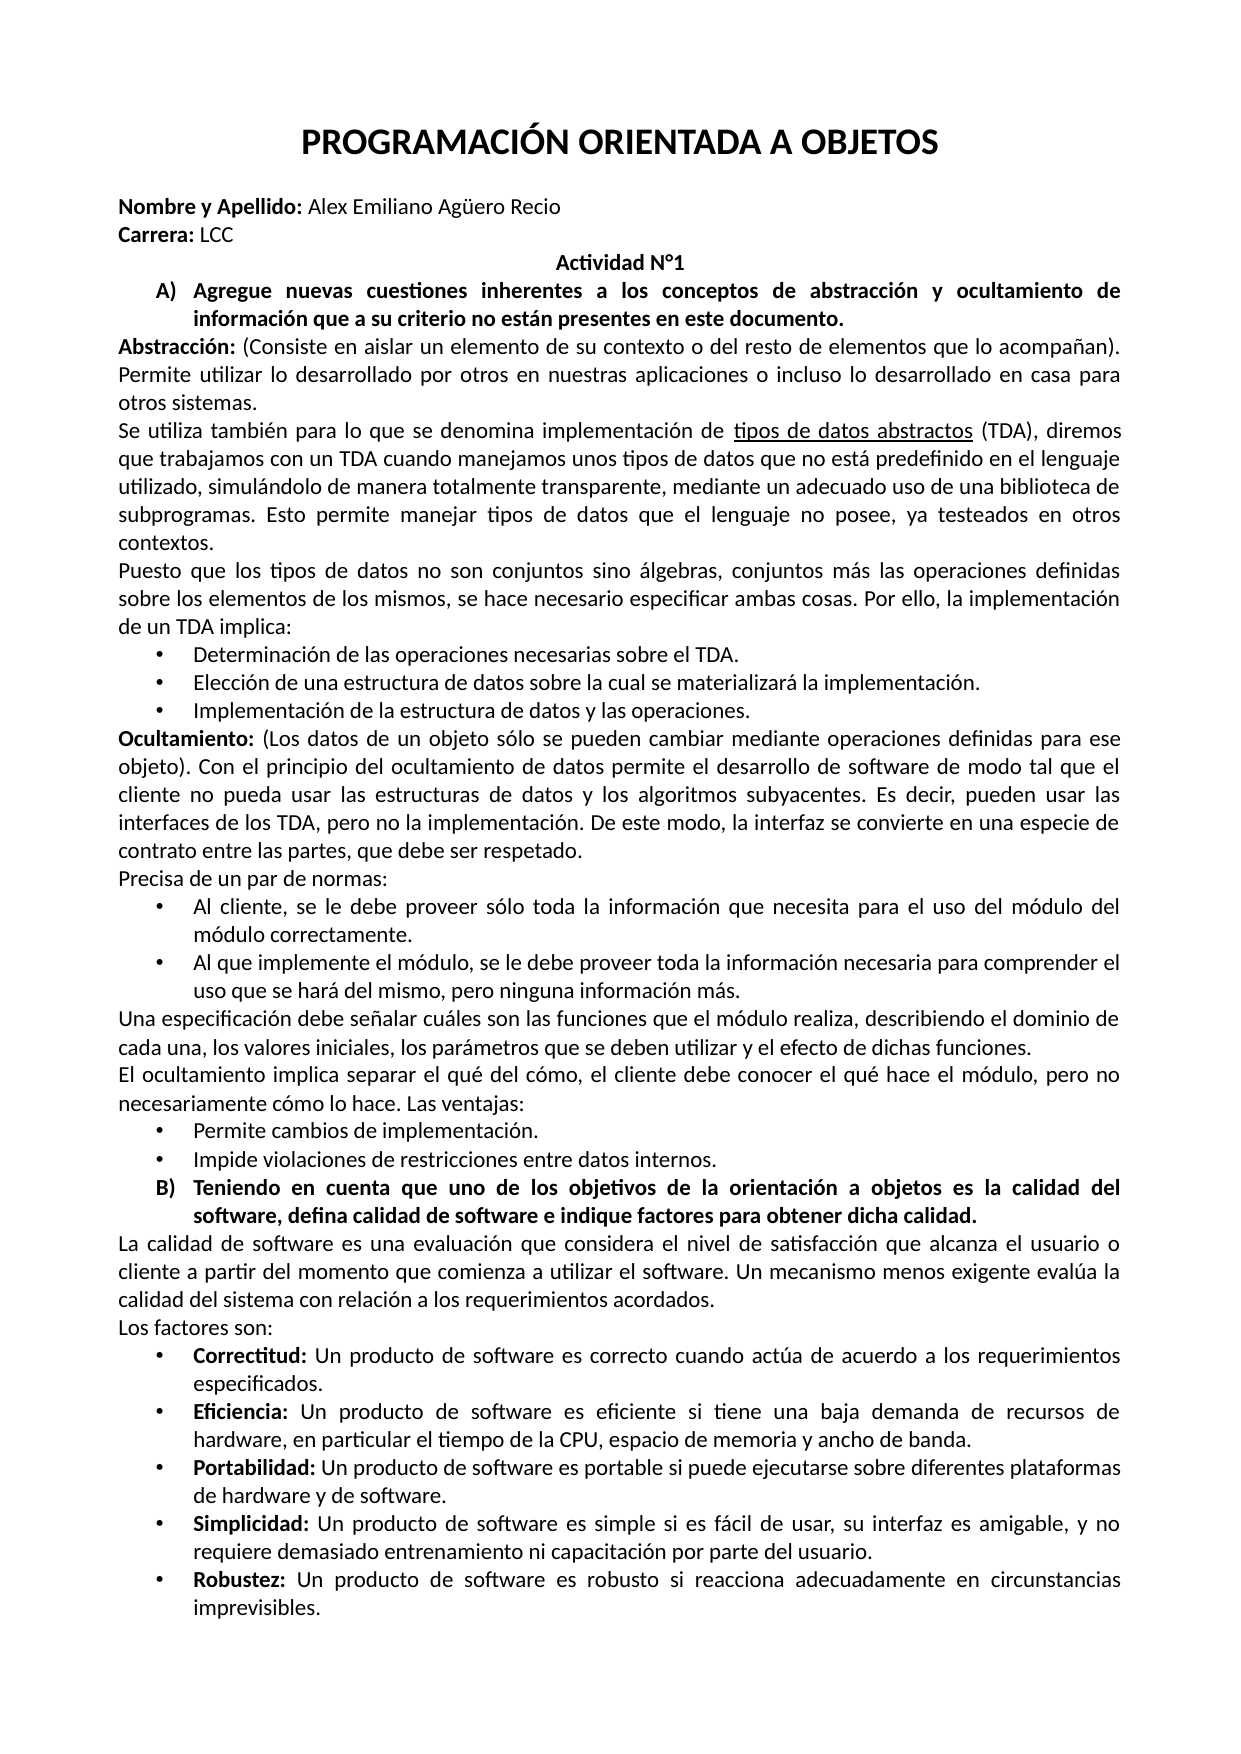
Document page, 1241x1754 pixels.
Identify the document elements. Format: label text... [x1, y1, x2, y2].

text Los factores son: [118, 1313, 1122, 1341]
text Precisa de un par de normas: [118, 864, 1122, 892]
list Teniendo en cuenta que uno de los objetivos de la orientación a objetos es la calidad del software, defina calidad de software e indique factores para obtener dicha calidad. [156, 1173, 1122, 1229]
list Al que implemente el módulo, se le debe proveer toda la información necesaria para comprender el uso que se hará del mismo, pero ninguna información más. [156, 948, 1122, 1004]
text Se utiliza también para lo que se denomina implementación de tipos de datos abstractos (TDA), diremos que trabajamos con un TDA cuando manejamos unos tipos de datos que no está predefinido en el lenguaje utilizado, simulándolo de manera totalmente transparente, mediante un adecuado uso de una biblioteca de subprogramas. Esto permite manejar tipos de datos que el lenguaje no posee, ya testeados en otros contextos. [118, 416, 1122, 556]
text Puesto que los tipos de datos no son conjuntos sino álgebras, conjuntos más las operaciones definidas sobre los elementos de los mismos, se hace necesario especificar ambas cosas. Por ello, la implementación de un TDA implica: [118, 556, 1122, 640]
text Actividad N°1 [118, 248, 1122, 276]
text Abstracción: (Consiste en aislar un elemento de su contexto o del resto de elementos que lo acompañan). Permite utilizar lo desarrollado por otros en nuestras aplicaciones o incluso lo desarrollado en casa para otros sistemas. [118, 332, 1122, 416]
text PROGRAMACIÓN ORIENTADA A OBJETOS [118, 118, 1122, 164]
text Carrera: LCC [118, 220, 1122, 248]
list Determinación de las operaciones necesarias sobre el TDA. [156, 640, 1122, 668]
text El ocultamiento implica separar el qué del cómo, el cliente debe conocer el qué hace el módulo, pero no necesariamente cómo lo hace. Las ventajas: [118, 1061, 1122, 1117]
text Una especificación debe señalar cuáles son las funciones que el módulo realiza, describiendo el dominio de cada una, los valores iniciales, los parámetros que se deben utilizar y el efecto de dichas funciones. [118, 1004, 1122, 1061]
list Impide violaciones de restricciones entre datos internos. [156, 1145, 1122, 1173]
list Agregue nuevas cuestiones inherentes a los conceptos de abstracción y ocultamiento de información que a su criterio no están presentes en este documento. [156, 276, 1122, 332]
list Eficiencia: Un producto de software es eficiente si tiene una baja demanda de recursos de hardware, en particular el tiempo de la CPU, espacio de memoria y ancho de banda. [156, 1397, 1122, 1453]
list Al cliente, se le debe proveer sólo toda la información que necesita para el uso del módulo del módulo correctamente. [156, 892, 1122, 948]
text Nombre y Apellido: Alex Emiliano Agüero Recio [118, 192, 1122, 220]
text Ocultamiento: (Los datos de un objeto sólo se pueden cambiar mediante operaciones definidas para ese objeto). Con el principio del ocultamiento de datos permite el desarrollo de software de modo tal que el cliente no pueda usar las estructuras de datos y los algoritmos subyacentes. Es decir, pueden usar las interfaces de los TDA, pero no la implementación. De este modo, la interfaz se convierte en una especie de contrato entre las partes, que debe ser respetado. [118, 724, 1122, 864]
text La calidad de software es una evaluación que considera el nivel de satisfacción que alcanza el usuario o cliente a partir del momento que comienza a utilizar el software. Un mecanismo menos exigente evalúa la calidad del sistema con relación a los requerimientos acordados. [118, 1229, 1122, 1313]
list Portabilidad: Un producto de software es portable si puede ejecutarse sobre diferentes plataformas de hardware y de software. [156, 1453, 1122, 1509]
list Implementación de la estructura de datos y las operaciones. [156, 696, 1122, 724]
list Correctitud: Un producto de software es correcto cuando actúa de acuerdo a los requerimientos especificados. [156, 1341, 1122, 1397]
list Robustez: Un producto de software es robusto si reacciona adecuadamente en circunstancias imprevisibles. [156, 1565, 1122, 1621]
list Simplicidad: Un producto de software es simple si es fácil de usar, su interfaz es amigable, y no requiere demasiado entrenamiento ni capacitación por parte del usuario. [156, 1509, 1122, 1565]
list Elección de una estructura de datos sobre la cual se materializará la implementación. [156, 668, 1122, 696]
list Permite cambios de implementación. [156, 1117, 1122, 1145]
